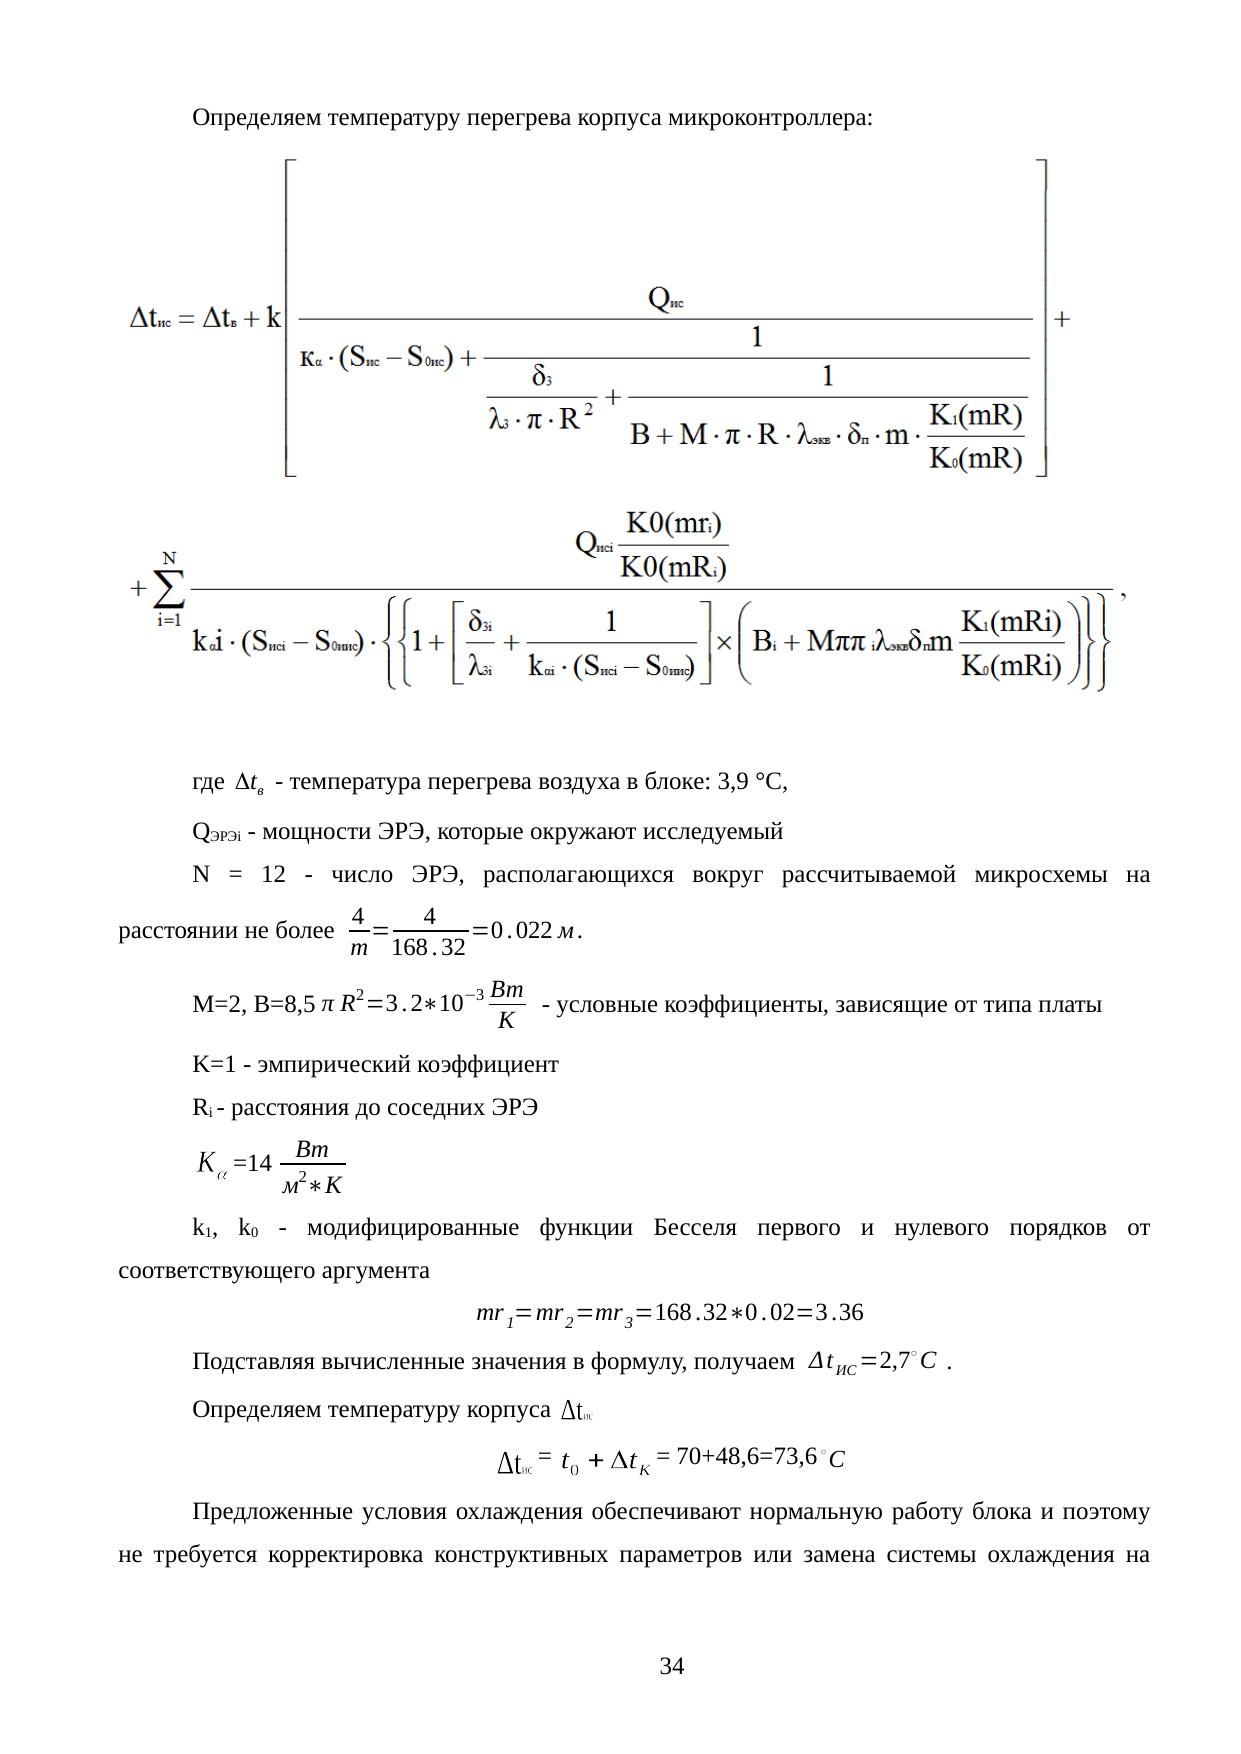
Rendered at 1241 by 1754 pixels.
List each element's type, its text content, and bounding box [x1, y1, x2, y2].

text =14 [118, 1135, 1152, 1198]
text M=2, B=8,5 - условные коэффициенты, зависящие от типа платы [118, 976, 1152, 1034]
text k1, k0 - модифицированные функции Бесселя первого и нулевого порядков от соответствующего аргумента [118, 1212, 1152, 1284]
text Определяем температуру перегрева корпуса микроконтроллера: [118, 102, 1152, 131]
text K=1 - эмпирический коэффициент [118, 1049, 1152, 1078]
picture [126, 145, 1144, 707]
text где - температура перегрева воздуха в блоке: 3,9 °C, [118, 764, 1152, 802]
text Определяем температуру корпуса [118, 1393, 1152, 1426]
text Предложенные условия охлаждения обеспечивают нормальную работу блока и поэтому не требуется корректировка конструктивных параметров или замена системы охлаждения на [118, 1496, 1152, 1568]
text N = 12 - число ЭРЭ, располагающихся вокруг рассчитываемой микросхемы на расстоянии не более [118, 859, 1152, 961]
text = = 70+48,6=73,6 [118, 1441, 1152, 1482]
text Ri - расстояния до соседних ЭРЭ [118, 1092, 1152, 1121]
text QЭРЭi - мощности ЭРЭ, которые окружают исследуемый [118, 816, 1152, 845]
text Подставляя вычисленные значения в формулу, получаем . [118, 1346, 1152, 1378]
